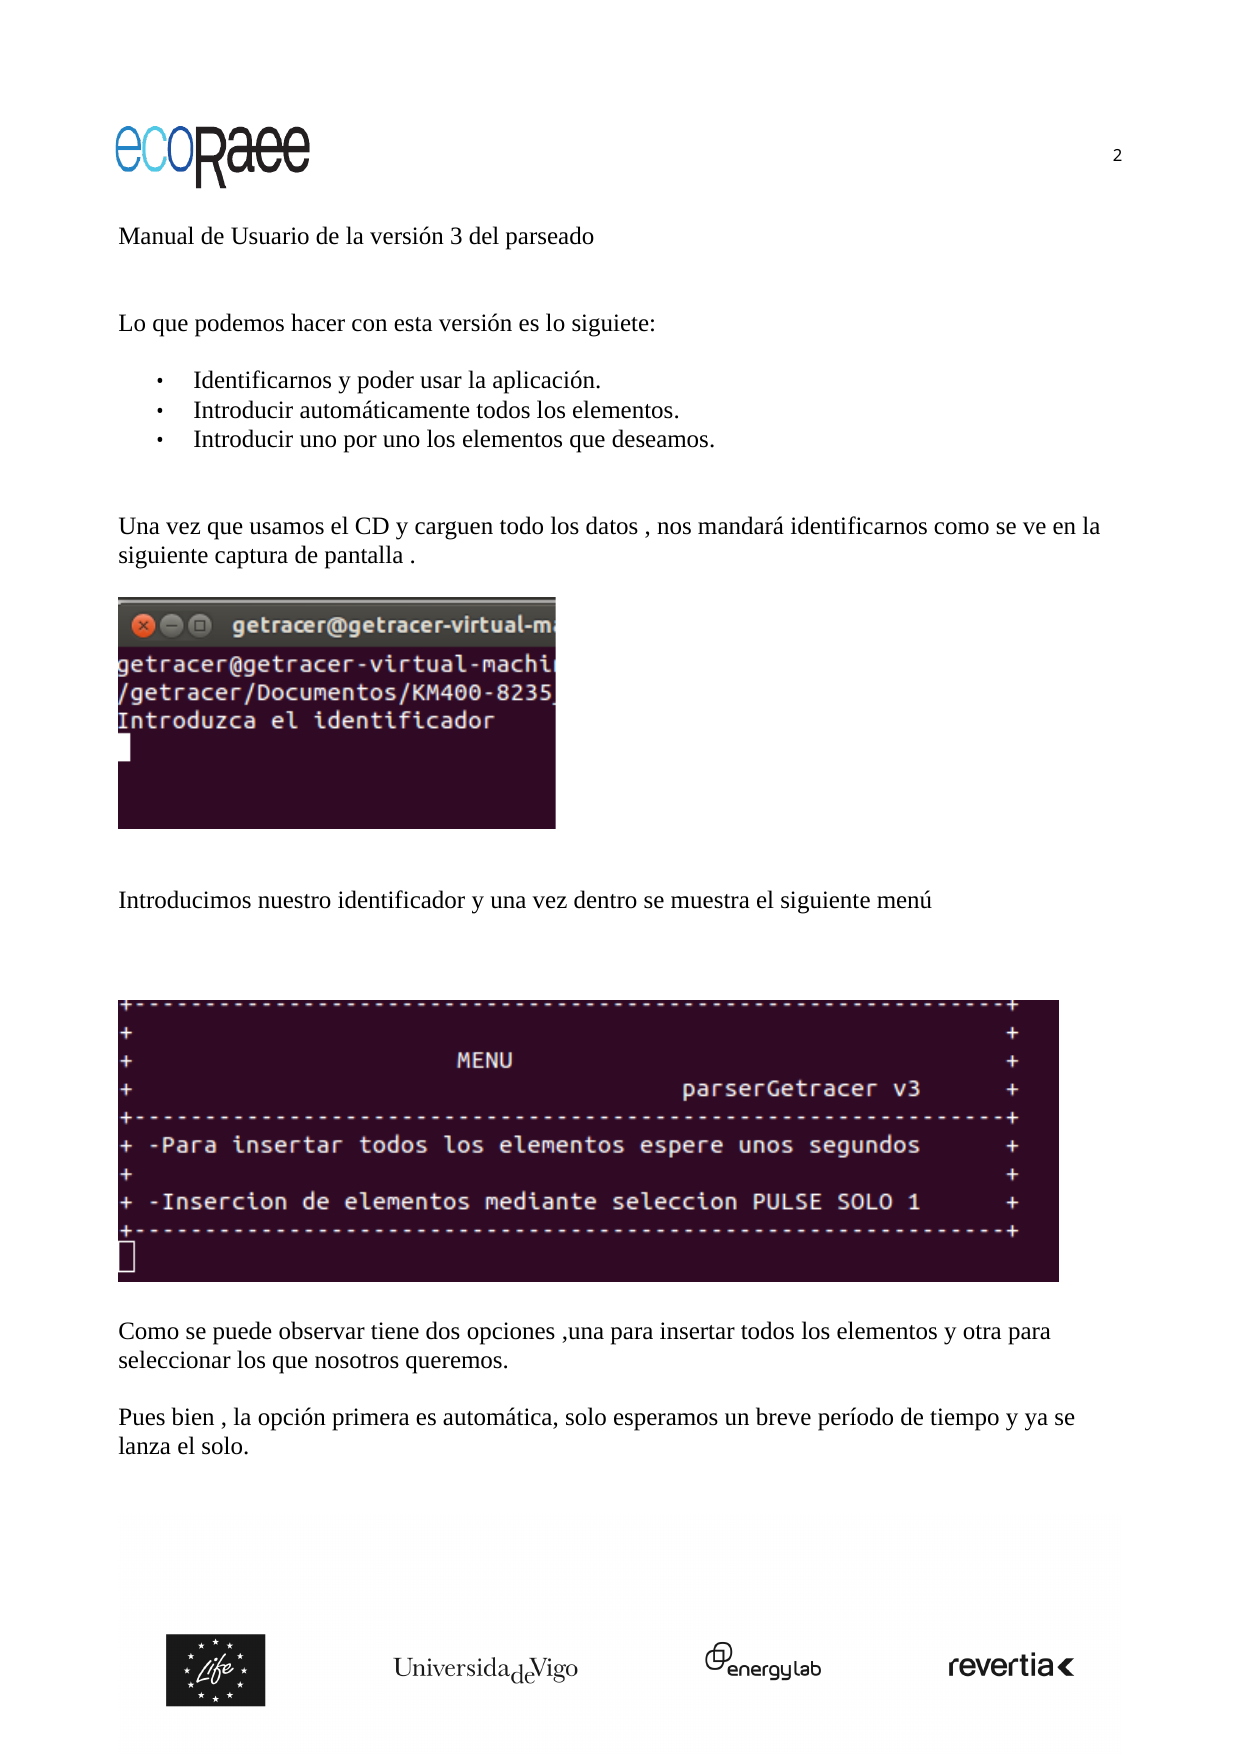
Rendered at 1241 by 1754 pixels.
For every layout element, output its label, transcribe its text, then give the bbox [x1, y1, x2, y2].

text Como se puede observar tiene dos opciones ,una para insertar todos los elementos y otra para seleccionar los que nosotros queremos. [118, 1316, 1122, 1374]
text Pues bien , la opción primera es automática, solo esperamos un breve período de tiempo y ya se lanza el solo. [118, 1402, 1122, 1460]
list Introducir automáticamente todos los elementos. [156, 395, 1122, 424]
list Identificarnos y poder usar la aplicación. [156, 365, 1122, 395]
text Manual de Usuario de la versión 3 del parseado [118, 221, 1122, 250]
picture [118, 1514, 1123, 1754]
picture [118, 597, 556, 829]
text Lo que podemos hacer con esta versión es lo siguiete: [118, 308, 1122, 336]
text Una vez que usamos el CD y carguen todo los datos , nos mandará identificarnos como se ve en la siguiente captura de pantalla . [118, 511, 1122, 569]
picture [118, 1000, 1059, 1282]
picture [114, 124, 311, 190]
list Introducir uno por uno los elementos que deseamos. [156, 424, 1122, 454]
text Introducimos nuestro identificador y una vez dentro se muestra el siguiente menú [118, 885, 1122, 914]
